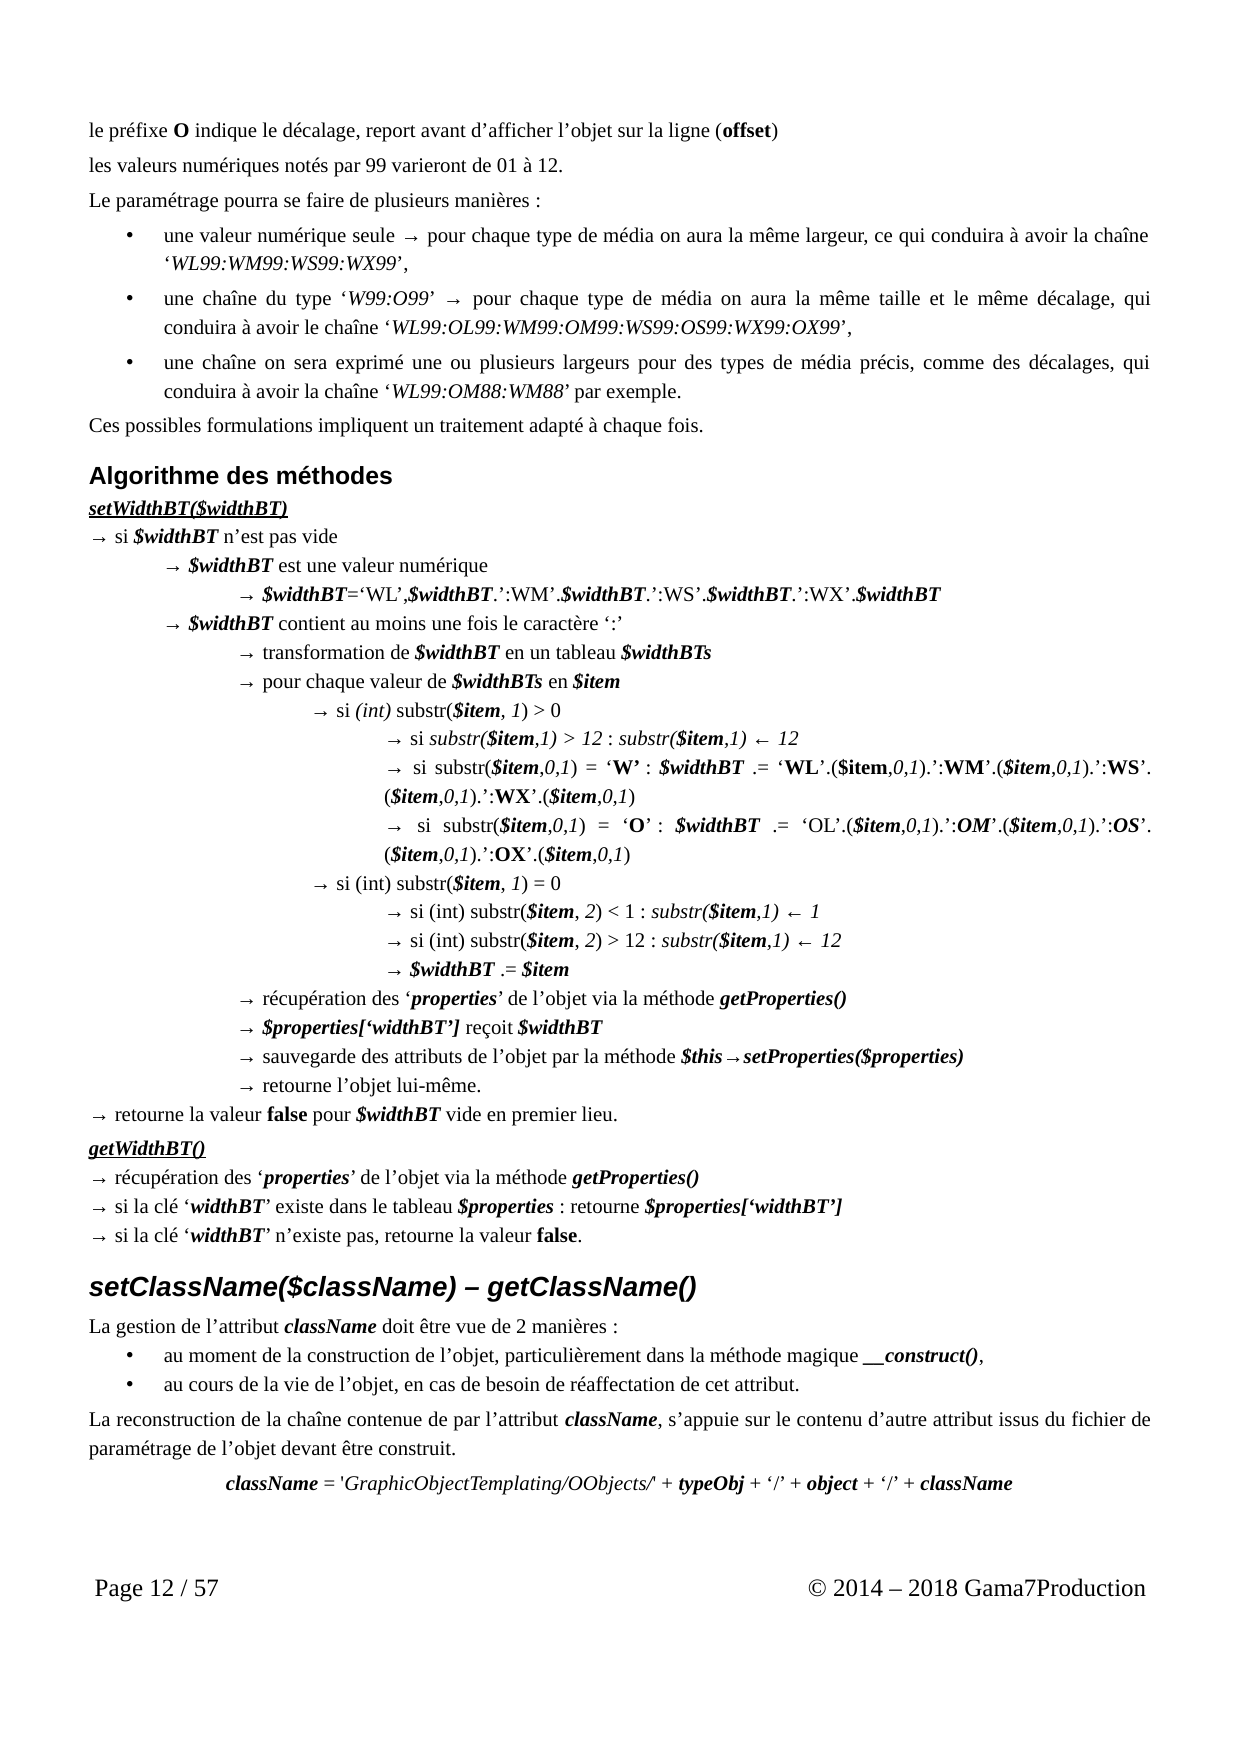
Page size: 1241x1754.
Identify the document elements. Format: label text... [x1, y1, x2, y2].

text → pour chaque valeur de $widthBTs en $item [88, 669, 1152, 693]
text le préfixe O indique le décalage, report avant d’afficher l’objet sur la ligne (offset) [88, 118, 1152, 142]
subtitle setClassName($className) – getClassName() [88, 1270, 1152, 1302]
list une valeur numérique seule → pour chaque type de média on aura la même largeur, ce qui conduira à avoir la chaîne ‘WL99:WM99:WS99:WX99’, [126, 222, 1152, 275]
text → $properties[‘widthBT’] reçoit $widthBT [236, 1015, 1152, 1039]
text → $widthBT .= $item [88, 957, 1152, 981]
text → si (int) substr($item, 2) < 1 : substr($item,1) ← 1 [88, 899, 1152, 923]
text → retourne la valeur false pour $widthBT vide en premier lieu. [88, 1101, 1152, 1126]
text les valeurs numériques notés par 99 varieront de 01 à 12. [88, 153, 1152, 177]
text → si (int) substr($item, 2) > 12 : substr($item,1) ← 12 [88, 928, 1152, 952]
text Ces possibles formulations impliquent un traitement adapté à chaque fois. [88, 413, 1152, 437]
text → récupération des ‘properties’ de l’objet via la méthode getProperties() [236, 986, 1152, 1010]
text setWidthBT($widthBT) [88, 496, 1152, 519]
text La gestion de l’attribut className doit être vue de 2 manières : [88, 1314, 1152, 1338]
list une chaîne on sera exprimé une ou plusieurs largeurs pour des types de média précis, comme des décalages, qui conduira à avoir la chaîne ‘WL99:OM88:WM88’ par exemple. [126, 350, 1152, 403]
list au moment de la construction de l’objet, particulièrement dans la méthode magique __construct(), [126, 1343, 1152, 1367]
text → si la clé ‘widthBT’ n’existe pas, retourne la valeur false. [88, 1223, 1152, 1247]
text → transformation de $widthBT en un tableau $widthBTs [88, 640, 1152, 664]
text → $widthBT contient au moins une fois le caractère ‘:’ [88, 611, 1152, 635]
text → si la clé ‘widthBT’ existe dans le tableau $properties : retourne $properties[‘widthBT’] [88, 1194, 1152, 1218]
subtitle Algorithme des méthodes [88, 461, 1152, 489]
text → si $widthBT n’est pas vide [88, 524, 1152, 548]
text → si substr($item,0,1) = ‘W’ : $widthBT .= ‘WL’.($item,0,1).’:WM’.($item,0,1).’:WS’.($item,0,1).’:WX’.($item,0,1) [384, 755, 1152, 808]
text className = 'GraphicObjectTemplating/OObjects/' + typeObj + ‘/’ + object + ‘/’ + className [88, 1471, 1152, 1495]
text → récupération des ‘properties’ de l’objet via la méthode getProperties() [88, 1165, 1152, 1189]
text → $widthBT est une valeur numérique [88, 553, 1152, 577]
text → sauvegarde des attributs de l’objet par la méthode $this→setProperties($properties) [236, 1044, 1152, 1068]
text getWidthBT() [88, 1136, 1152, 1160]
text → si substr($item,0,1) = ‘O’ : $widthBT .= ‘OL’.($item,0,1).’:OM’.($item,0,1).’:OS’.($item,0,1).’:OX’.($item,0,1) [384, 813, 1152, 866]
text La reconstruction de la chaîne contenue de par l’attribut className, s’appuie sur le contenu d’autre attribut issus du fichier de paramétrage de l’objet devant être construit. [88, 1407, 1152, 1460]
text → si (int) substr($item, 1) > 0 [88, 697, 1152, 722]
text Le paramétrage pourra se faire de plusieurs manières : [88, 188, 1152, 212]
list une chaîne du type ‘W99:O99’ → pour chaque type de média on aura la même taille et le même décalage, qui conduira à avoir le chaîne ‘WL99:OL99:WM99:OM99:WS99:OS99:WX99:OX99’, [126, 286, 1152, 339]
text → si (int) substr($item, 1) = 0 [88, 871, 1152, 895]
text → retourne l’objet lui-même. [236, 1073, 1152, 1097]
text → si substr($item,1) > 12 : substr($item,1) ← 12 [88, 726, 1152, 750]
list au cours de la vie de l’objet, en cas de besoin de réaffectation de cet attribut. [126, 1372, 1152, 1396]
text → $widthBT=‘WL’,$widthBT.’:WM’.$widthBT.’:WS’.$widthBT.’:WX’.$widthBT [88, 582, 1152, 606]
